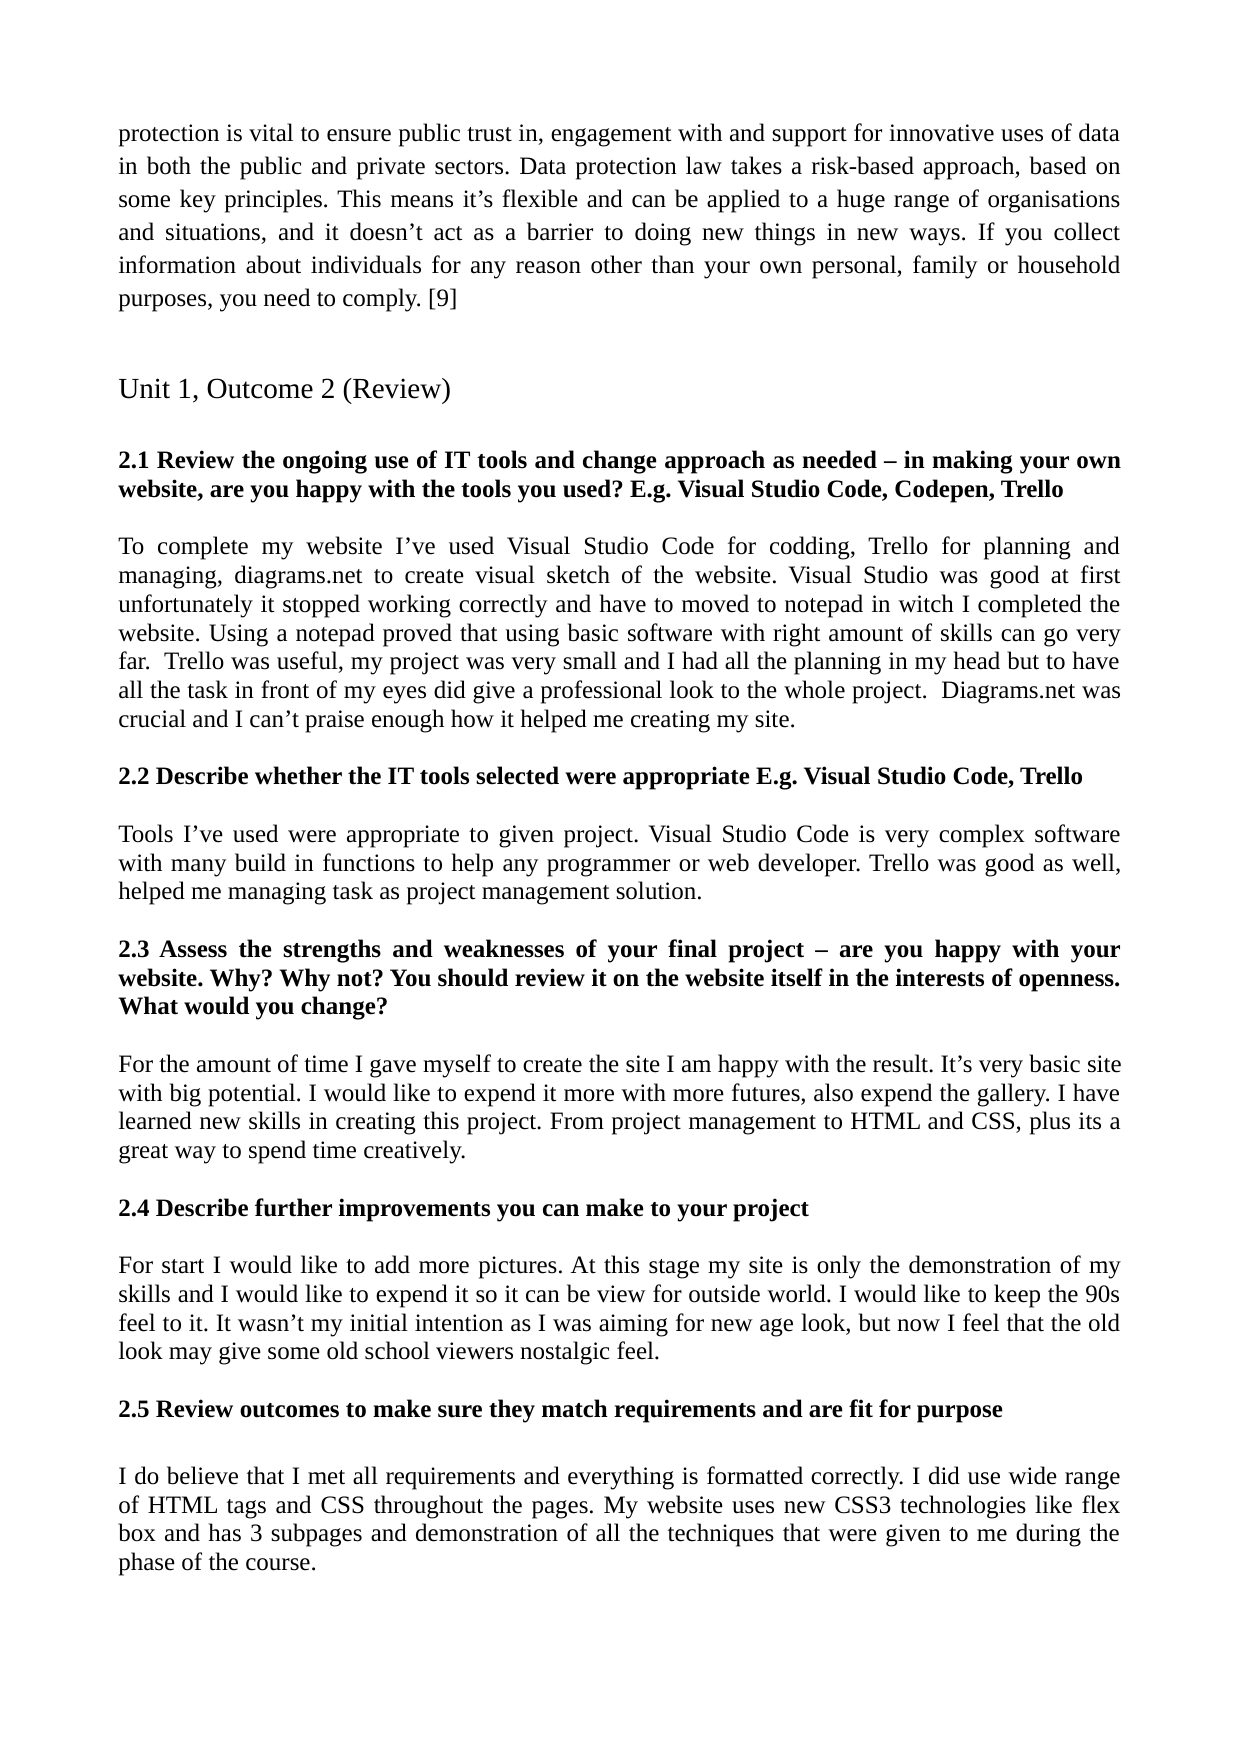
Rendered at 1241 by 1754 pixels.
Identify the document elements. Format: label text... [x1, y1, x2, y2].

text protection is vital to ensure public trust in, engagement with and support for innovative uses of data in both the public and private sectors. Data protection law takes a risk-based approach, based on some key principles. This means it’s flexible and can be applied to a huge range of organisations and situations, and it doesn’t act as a barrier to doing new things in new ways. If you collect information about individuals for any reason other than your own personal, family or household purposes, you need to comply. [9] [118, 118, 1122, 312]
text 2.2 Describe whether the IT tools selected were appropriate E.g. Visual Studio Code, Trello [118, 761, 1122, 790]
text Tools I’ve used were appropriate to given project. Visual Studio Code is very complex software with many build in functions to help any programmer or web developer. Trello was good as well, helped me managing task as project management solution. [118, 819, 1122, 905]
text 2.4 Describe further improvements you can make to your project [118, 1193, 1122, 1221]
text 2.1 Review the ongoing use of IT tools and change approach as needed – in making your own website, are you happy with the tools you used? E.g. Visual Studio Code, Codepen, Trello [118, 445, 1122, 503]
text For start I would like to add more pictures. At this stage my site is only the demonstration of my skills and I would like to expend it so it can be view for outside world. I would like to keep the 90s feel to it. It wasn’t my initial intention as I was aiming for new age look, but now I feel that the old look may give some old school viewers nostalgic feel. [118, 1250, 1122, 1365]
text To complete my website I’ve used Visual Studio Code for codding, Trello for planning and managing, diagrams.net to create visual sketch of the website. Visual Studio was good at first unfortunately it stopped working correctly and have to moved to notepad in witch I completed the website. Using a notepad proved that using basic software with right amount of skills can go very far. Trello was useful, my project was very small and I had all the planning in my head but to have all the task in front of my eyes did give a professional look to the whole project. Diagrams.net was crucial and I can’t praise enough how it helped me creating my site. [118, 531, 1122, 733]
text 2.3 Assess the strengths and weaknesses of your final project – are you happy with your website. Why? Why not? You should review it on the website itself in the interests of openness. What would you change? [118, 934, 1122, 1020]
text I do believe that I met all requirements and everything is formatted correctly. I did use wide range of HTML tags and CSS throughout the pages. My website uses new CSS3 technologies like flex box and has 3 subpages and demonstration of all the techniques that were given to me during the phase of the course. [118, 1461, 1122, 1576]
text For the amount of time I gave myself to create the site I am happy with the result. It’s very basic site with big potential. I would like to expend it more with more futures, also expend the gallery. I have learned new skills in creating this project. From project management to HTML and CSS, plus its a great way to spend time creatively. [118, 1049, 1122, 1164]
text 2.5 Review outcomes to make sure they match requirements and are fit for purpose [118, 1394, 1122, 1423]
text Unit 1, Outcome 2 (Review) [118, 371, 1122, 405]
